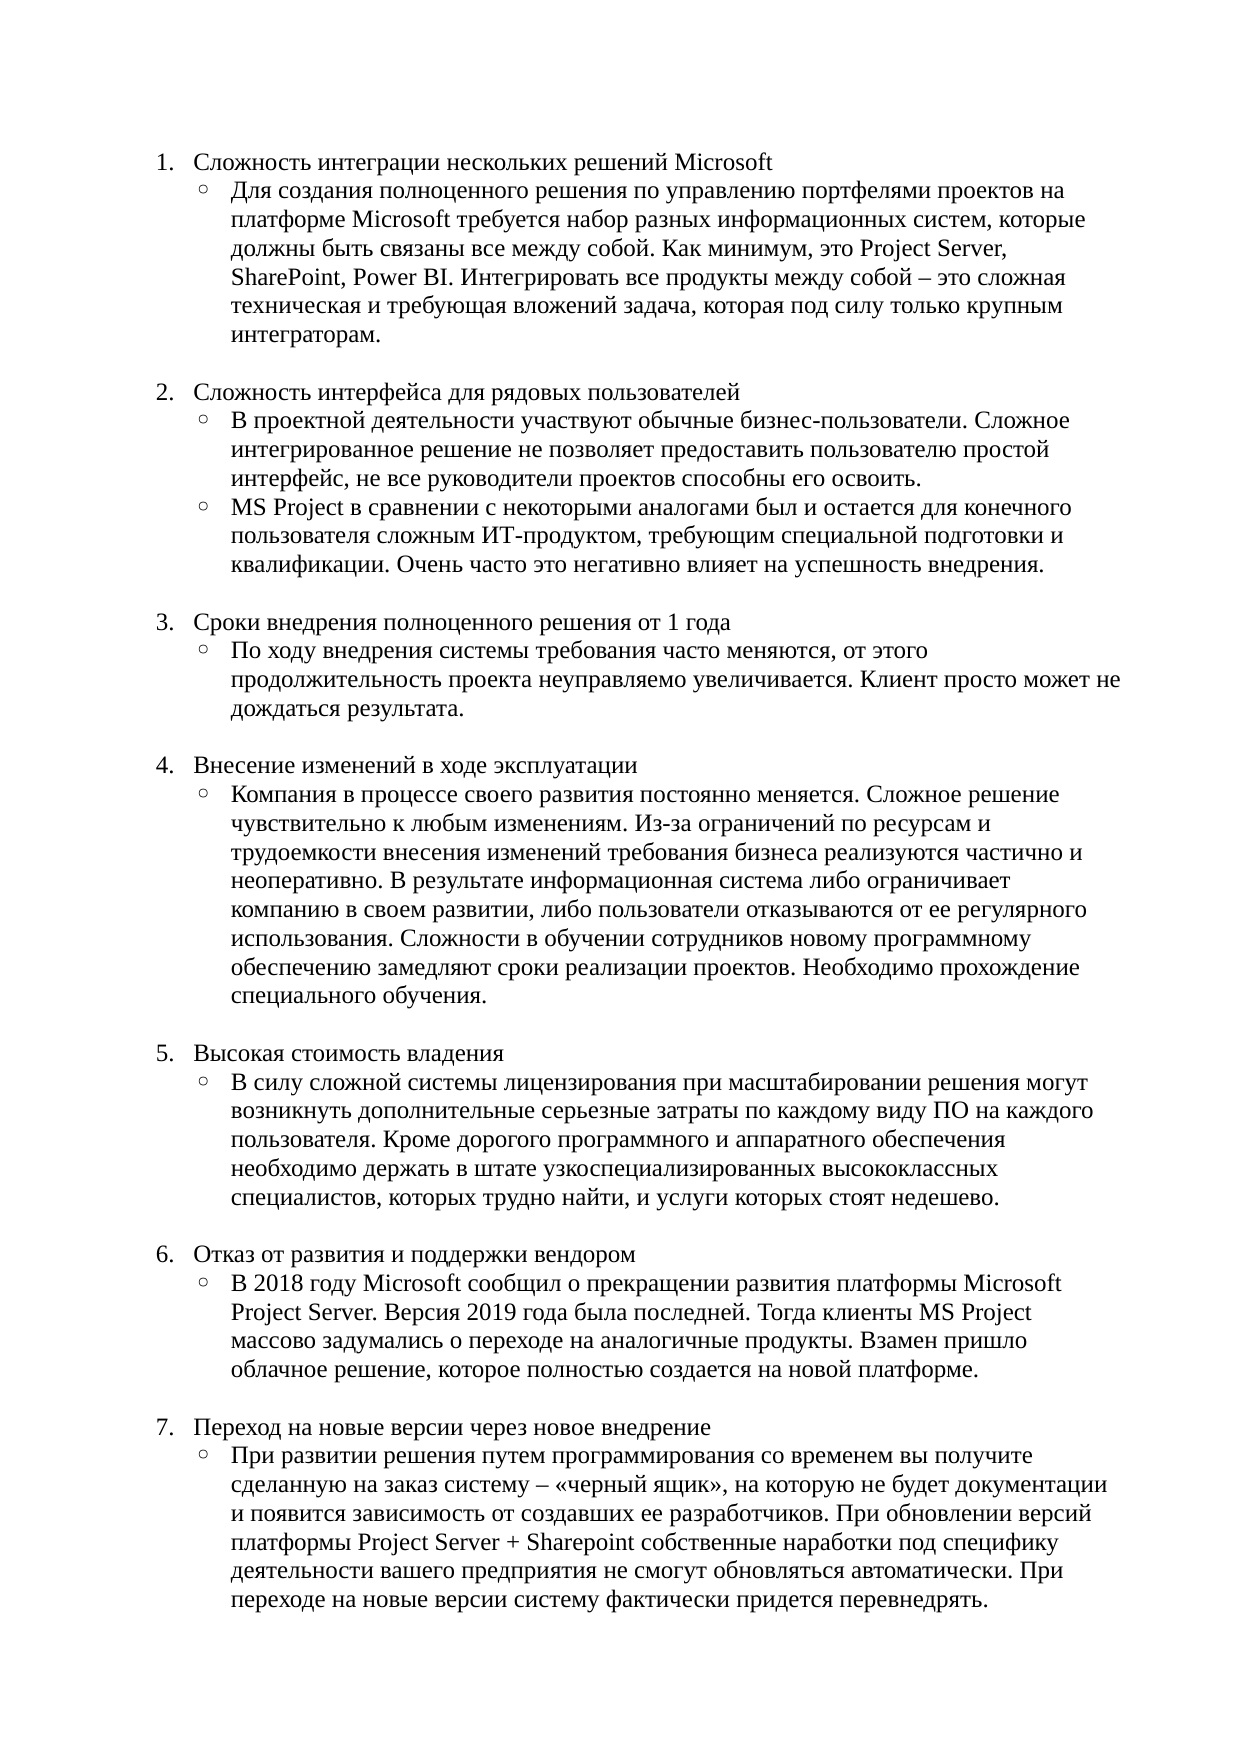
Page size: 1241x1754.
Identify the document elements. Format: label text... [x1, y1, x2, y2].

list При развитии решения путем программирования со временем вы получите сделанную на заказ систему – «черный ящик», на которую не будет документации и появится зависимость от создавших ее разработчиков. При обновлении версий платформы Project Server + Sharepoint собственные наработки под специфику деятельности вашего предприятия не смогут обновляться автоматически. При переходе на новые версии систему фактически придется перевнедрять. [193, 1441, 1122, 1613]
list В проектной деятельности участвуют обычные бизнес-пользователи. Сложное интегрированное решение не позволяет предоставить пользователю простой интерфейс, не все руководители проектов способны его освоить. [193, 406, 1122, 492]
list В силу сложной системы лицензирования при масштабировании решения могут возникнуть дополнительные серьезные затраты по каждому виду ПО на каждого пользователя. Кроме дорогого программного и аппаратного обеспечения необходимо держать в штате узкоспециализированных высококлассных специалистов, которых трудно найти, и услуги которых стоят недешево. [193, 1067, 1122, 1211]
list Сложность интерфейса для рядовых пользователей [156, 377, 1122, 406]
list Сроки внедрения полноценного решения от 1 года [156, 607, 1122, 636]
list Внесение изменений в ходе эксплуатации [156, 751, 1122, 779]
list Сложность интеграции нескольких решений Microsoft [156, 147, 1122, 176]
list По ходу внедрения системы требования часто меняются, от этого продолжительность проекта неуправляемо увеличивается. Клиент просто может не дождаться результата. [193, 636, 1122, 722]
list MS Project в сравнении с некоторыми аналогами был и остается для конечного пользователя сложным ИТ-продуктом, требующим специальной подготовки и квалификации. Очень часто это негативно влияет на успешность внедрения. [193, 492, 1122, 578]
list В 2018 году Microsoft сообщил о прекращении развития платформы Microsoft Project Server. Версия 2019 года была последней. Тогда клиенты MS Project массово задумались о переходе на аналогичные продукты. Взамен пришло облачное решение, которое полностью создается на новой платформе. [193, 1268, 1122, 1383]
list Отказ от развития и поддержки вендором [156, 1239, 1122, 1268]
list Высокая стоимость владения [156, 1038, 1122, 1067]
list Для создания полноценного решения по управлению портфелями проектов на платформе Microsoft требуется набор разных информационных систем, которые должны быть связаны все между собой. Как минимум, это Project Server, SharePoint, Power BI. Интегрировать все продукты между собой – это сложная техническая и требующая вложений задача, которая под силу только крупным интеграторам. [193, 176, 1122, 348]
list Переход на новые версии через новое внедрение [156, 1412, 1122, 1441]
list Компания в процессе своего развития постоянно меняется. Сложное решение чувствительно к любым изменениям. Из-за ограничений по ресурсам и трудоемкости внесения изменений требования бизнеса реализуются частично и неоперативно. В результате информационная система либо ограничивает компанию в своем развитии, либо пользователи отказываются от ее регулярного использования. Сложности в обучении сотрудников новому программному обеспечению замедляют сроки реализации проектов. Необходимо прохождение специального обучения. [193, 779, 1122, 1009]
